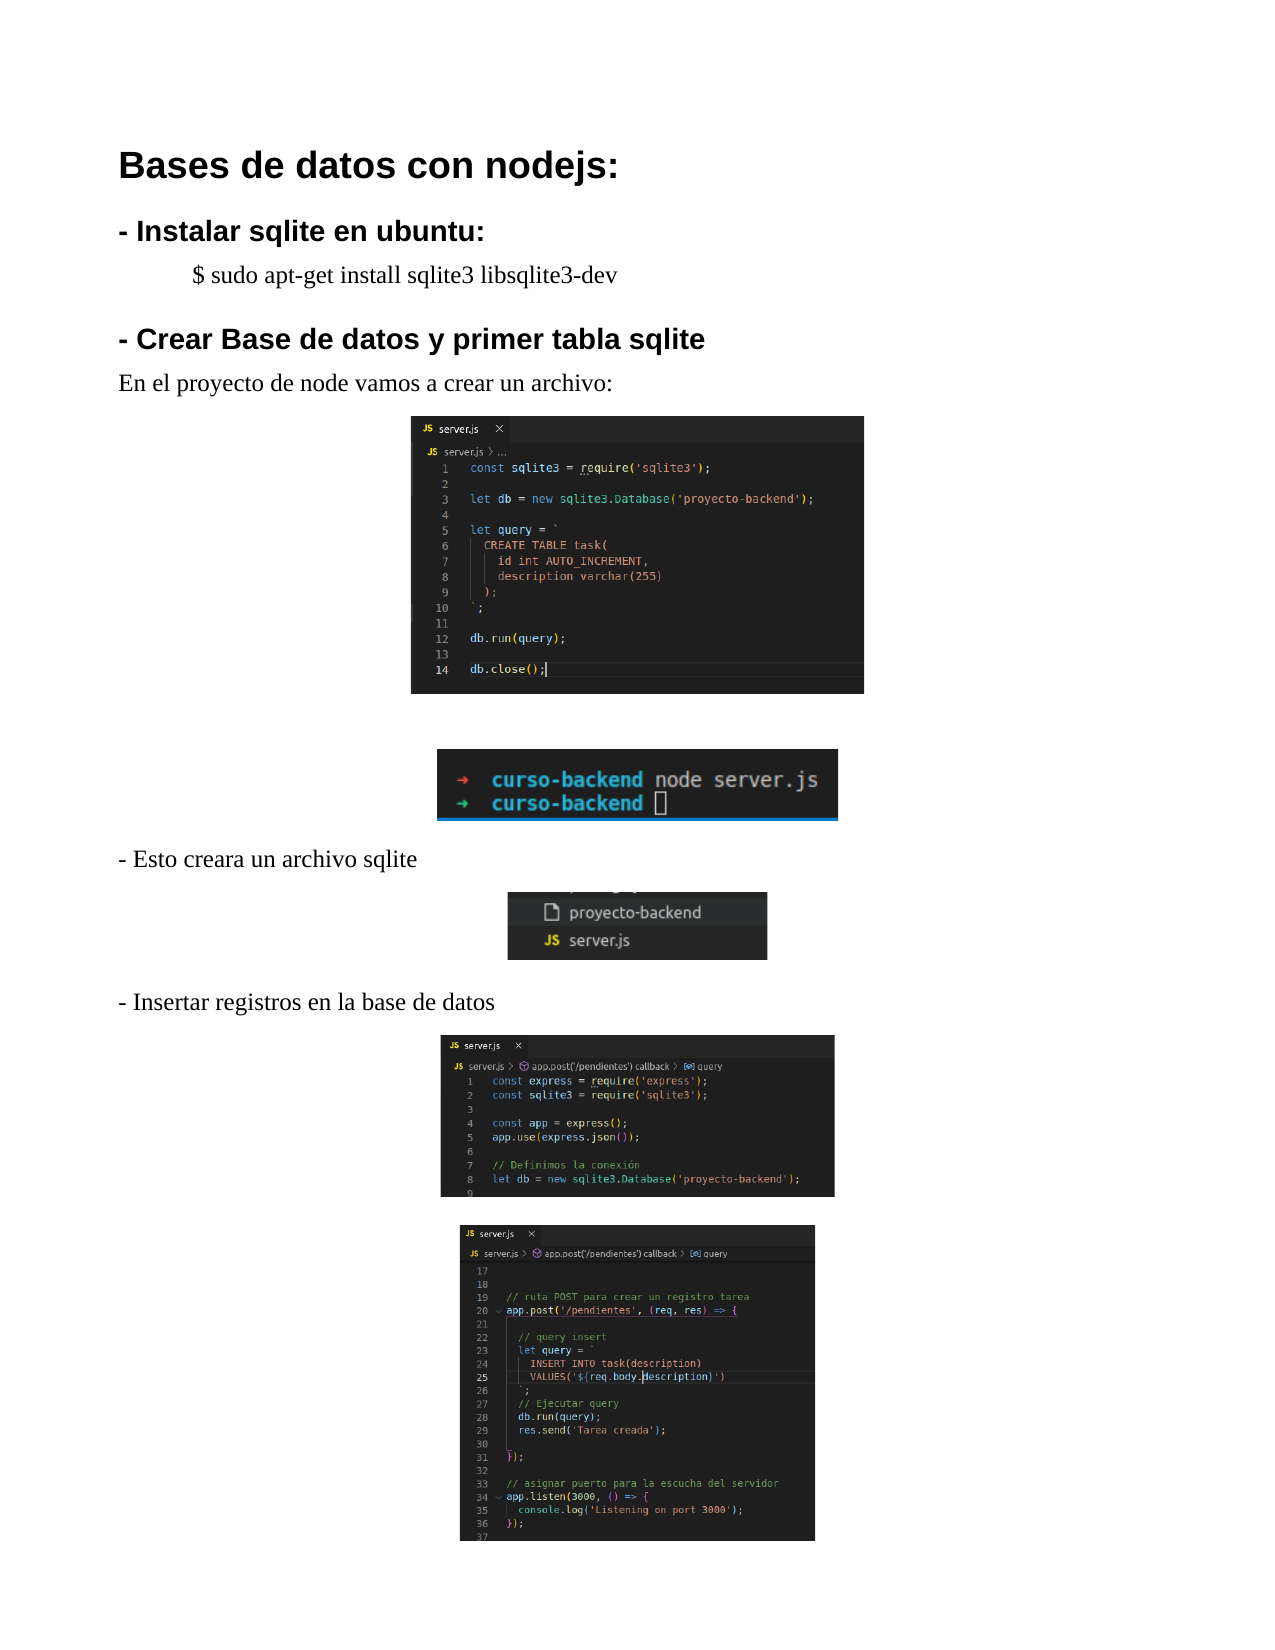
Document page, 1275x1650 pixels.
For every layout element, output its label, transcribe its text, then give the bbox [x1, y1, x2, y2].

text En el proyecto de node vamos a crear un archivo: [118, 368, 1157, 397]
picture [459, 1225, 816, 1541]
text - Insertar registros en la base de datos [118, 987, 1157, 1016]
text - Esto creara un archivo sqlite [118, 844, 1157, 873]
subtitle - Instalar sqlite en ubuntu: [118, 214, 1157, 248]
text $ sudo apt-get install sqlite3 libsqlite3-dev [118, 260, 1157, 289]
picture [507, 892, 768, 960]
subtitle Bases de datos con nodejs: [118, 143, 1157, 187]
subtitle - Crear Base de datos y primer tabla sqlite [118, 322, 1157, 356]
picture [410, 416, 865, 694]
picture [440, 1035, 835, 1197]
picture [437, 749, 839, 821]
